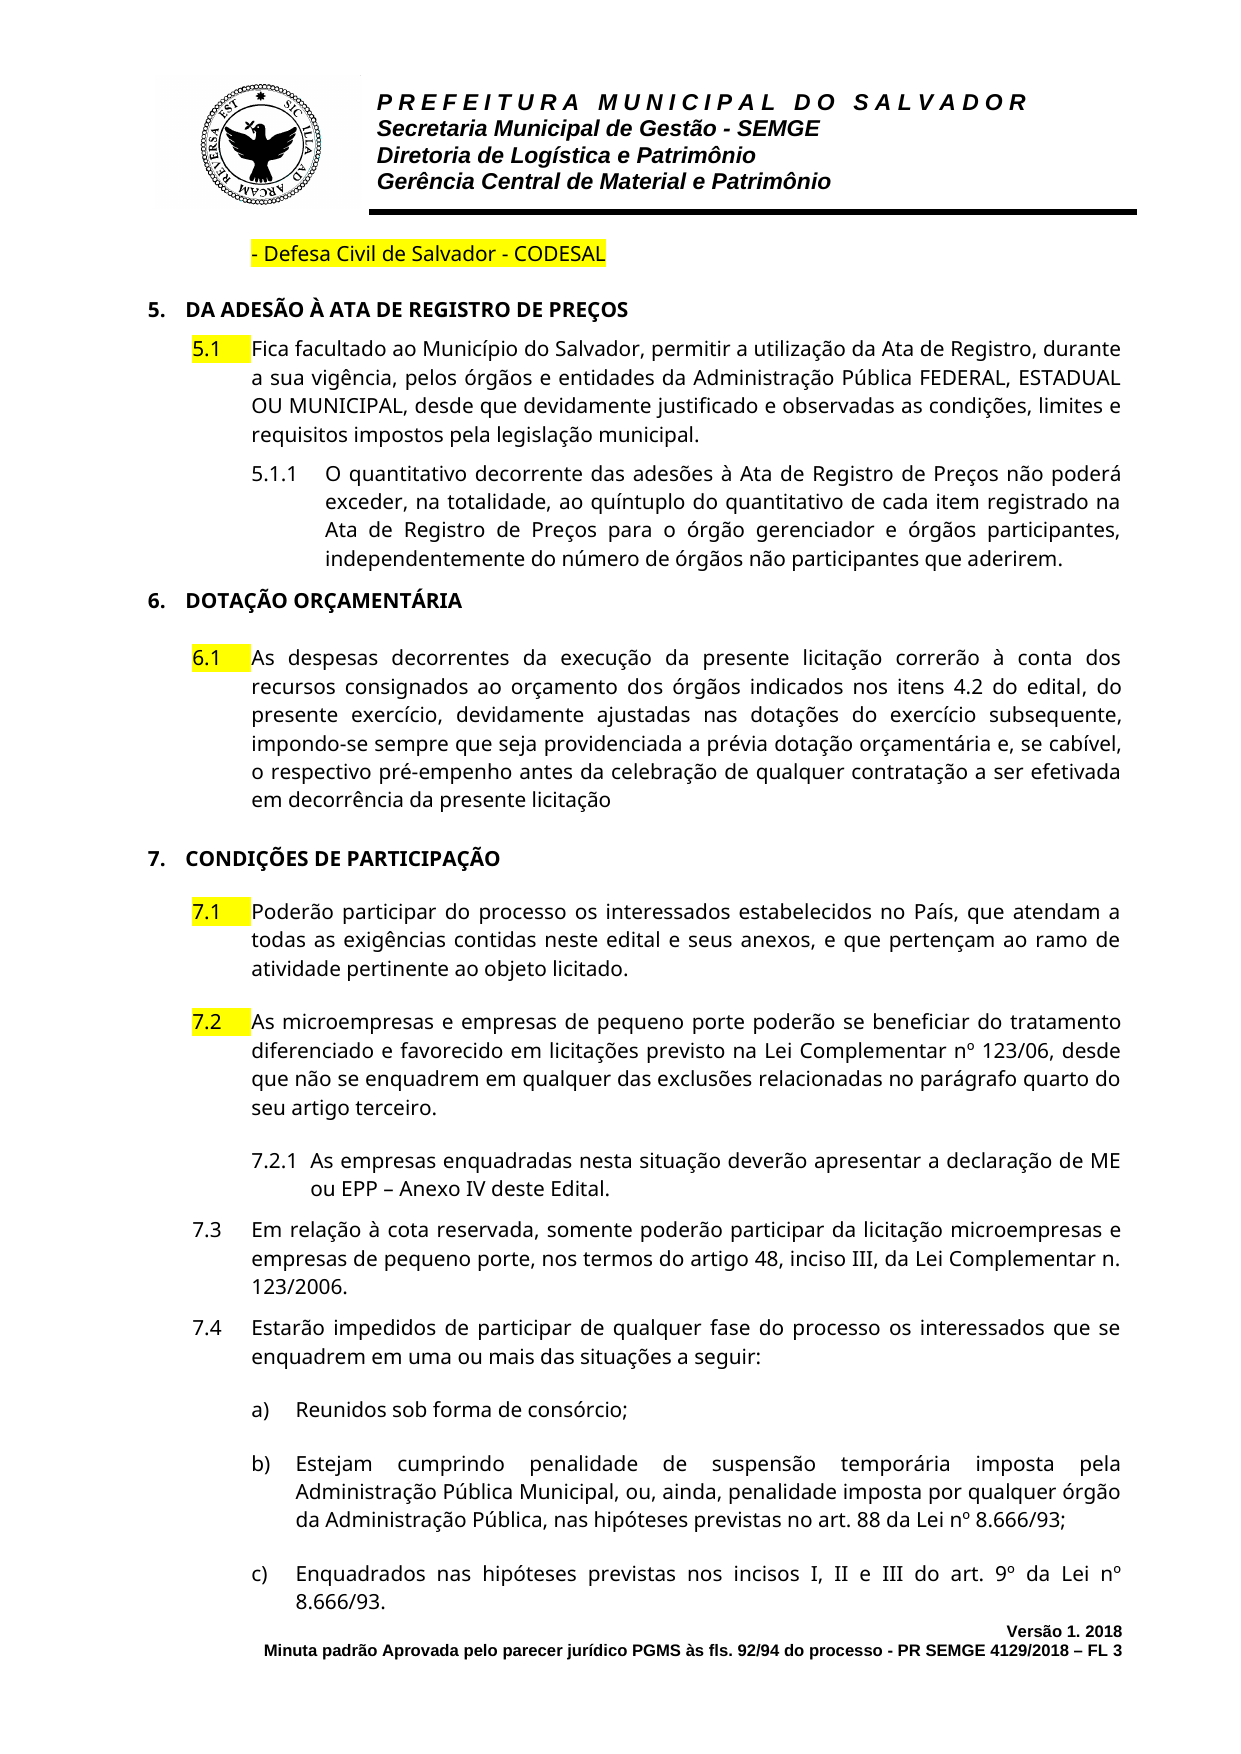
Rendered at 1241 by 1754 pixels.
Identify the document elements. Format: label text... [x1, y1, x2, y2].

list As microempresas e empresas de pequeno porte poderão se beneficiar do tratamento diferenciado e favorecido em licitações previsto na Lei Complementar nº 123/06, desde que não se enquadrem em qualquer das exclusões relacionadas no parágrafo quarto do seu artigo terceiro. [192, 1007, 1122, 1121]
list DA ADESÃO À ATA DE REGISTRO DE PREÇOS [148, 296, 1122, 324]
list As despesas decorrentes da execução da presente licitação correrão à conta dos recursos consignados ao orçamento dos órgãos indicados nos itens 4.2 do edital, do presente exercício, devidamente ajustadas nas dotações do exercício subsequente, impondo-se sempre que seja providenciada a prévia dotação orçamentária e, se cabível, o respectivo pré-empenho antes da celebração de qualquer contratação a ser efetivada em decorrência da presente licitação [192, 643, 1122, 814]
text 5.1.1 O quantitativo decorrente das adesões à Ata de Registro de Preços não poderá exceder, na totalidade, ao quíntuplo do quantitativo de cada item registrado na Ata de Registro de Preços para o órgão gerenciador e órgãos participantes, independentemente do número de órgãos não participantes que aderirem. [251, 459, 1122, 572]
list Poderão participar do processo os interessados estabelecidos no País, que atendam a todas as exigências contidas neste edital e seus anexos, e que pertençam ao ramo de atividade pertinente ao objeto licitado. [192, 897, 1122, 982]
text - Defesa Civil de Salvador - CODESAL [177, 239, 1122, 267]
picture [155, 75, 362, 209]
list Reunidos sob forma de consórcio; [251, 1395, 1122, 1424]
list Fica facultado ao Município do Salvador, permitir a utilização da Ata de Registro, durante a sua vigência, pelos órgãos e entidades da Administração Pública FEDERAL, ESTADUAL OU MUNICIPAL, desde que devidamente justificado e observadas as condições, limites e requisitos impostos pela legislação municipal. [192, 334, 1122, 448]
list CONDIÇÕES DE PARTICIPAÇÃO [148, 844, 1122, 872]
text 7.3 Em relação à cota reservada, somente poderão participar da licitação microempresas e empresas de pequeno porte, nos termos do artigo 48, inciso III, da Lei Complementar n. 123/2006. [192, 1216, 1122, 1301]
list Enquadrados nas hipóteses previstas nos incisos I, II e III do art. 9º da Lei nº 8.666/93. [251, 1559, 1122, 1616]
list DOTAÇÃO ORÇAMENTÁRIA [148, 587, 1122, 615]
text 7.4 Estarão impedidos de participar de qualquer fase do processo os interessados que se enquadrem em uma ou mais das situações a seguir: [192, 1313, 1122, 1370]
list Estejam cumprindo penalidade de suspensão temporária imposta pela Administração Pública Municipal, ou, ainda, penalidade imposta por qualquer órgão da Administração Pública, nas hipóteses previstas no art. 88 da Lei nº 8.666/93; [251, 1449, 1122, 1534]
list As empresas enquadradas nesta situação deverão apresentar a declaração de ME ou EPP – Anexo IV deste Edital. [251, 1146, 1122, 1203]
